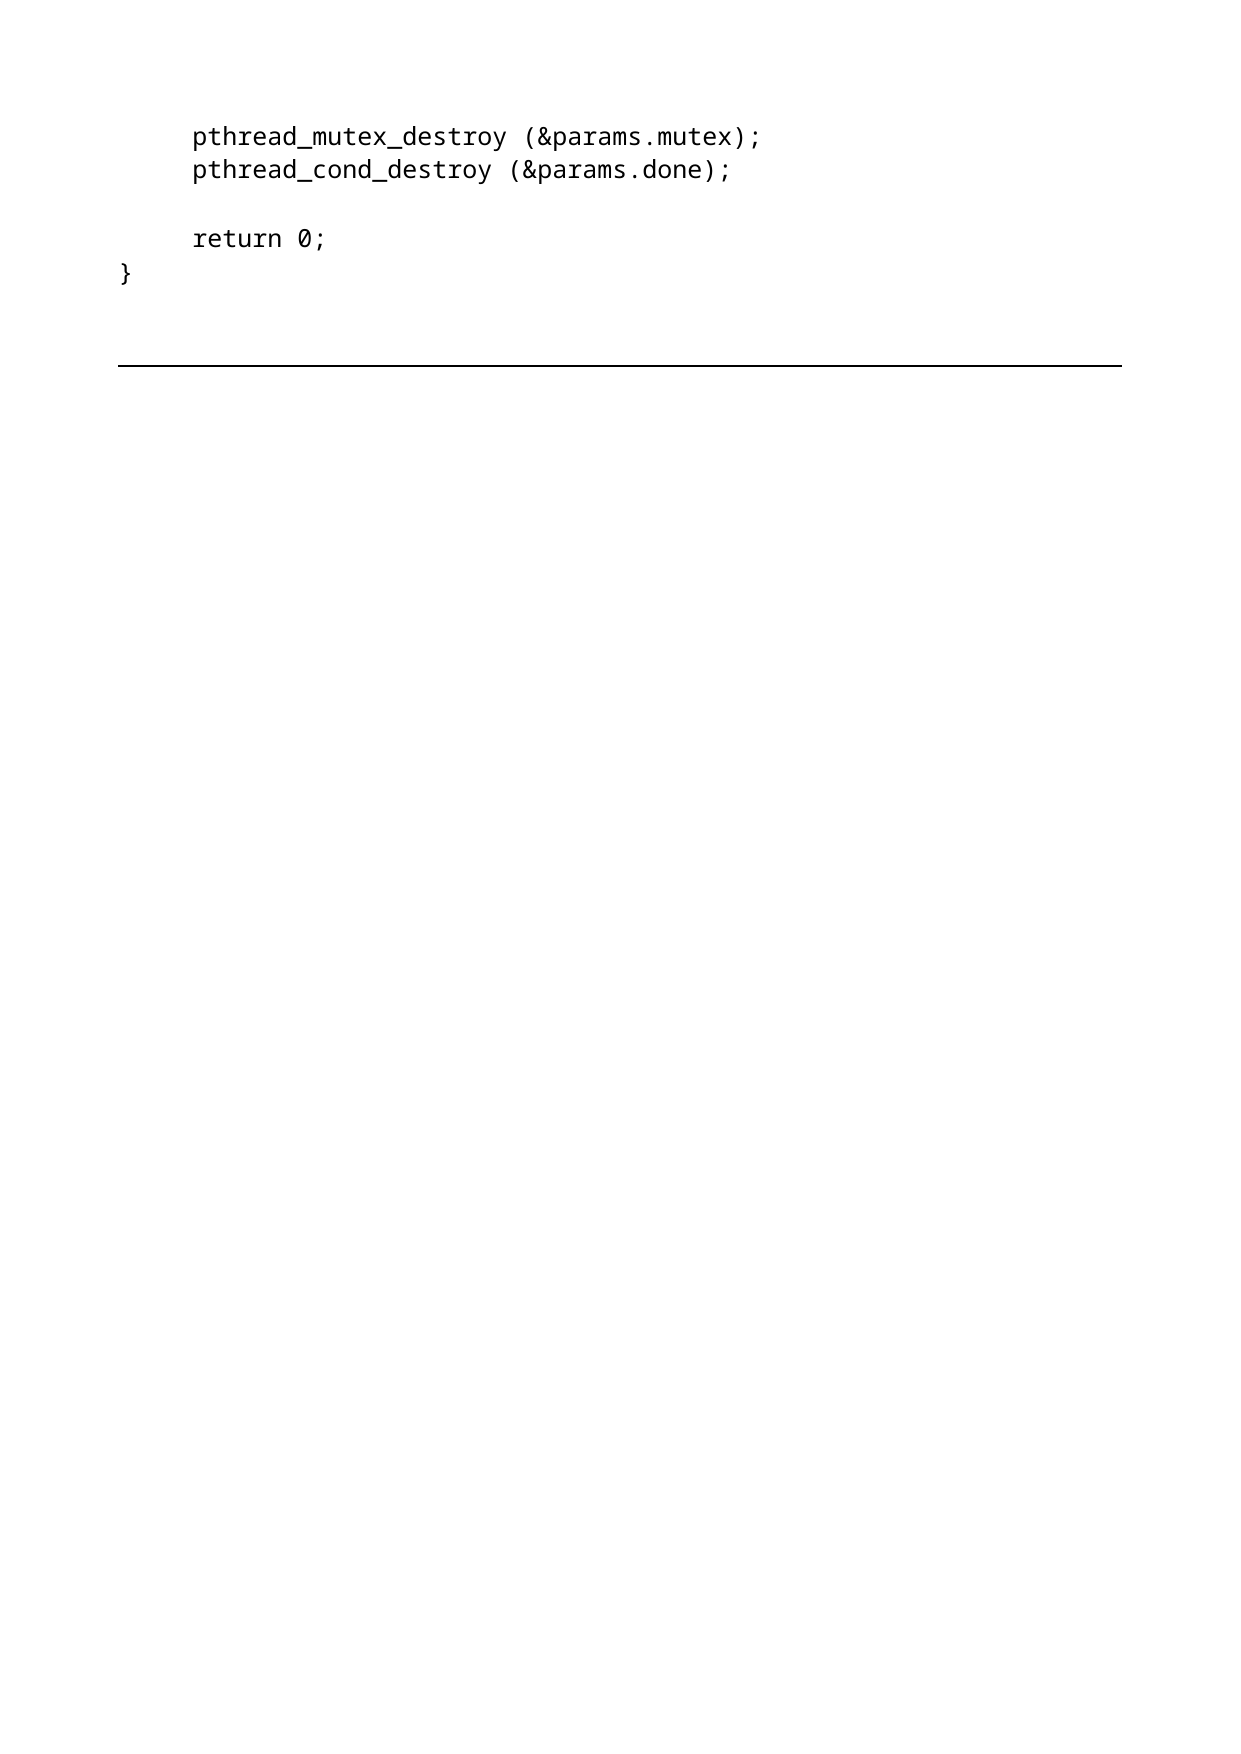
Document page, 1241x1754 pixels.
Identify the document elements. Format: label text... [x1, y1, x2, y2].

text } [118, 254, 1122, 288]
text pthread_mutex_destroy (&params.mutex); [118, 118, 1122, 152]
text pthread_cond_destroy (&params.done); [118, 152, 1122, 186]
text return 0; [118, 220, 1122, 254]
